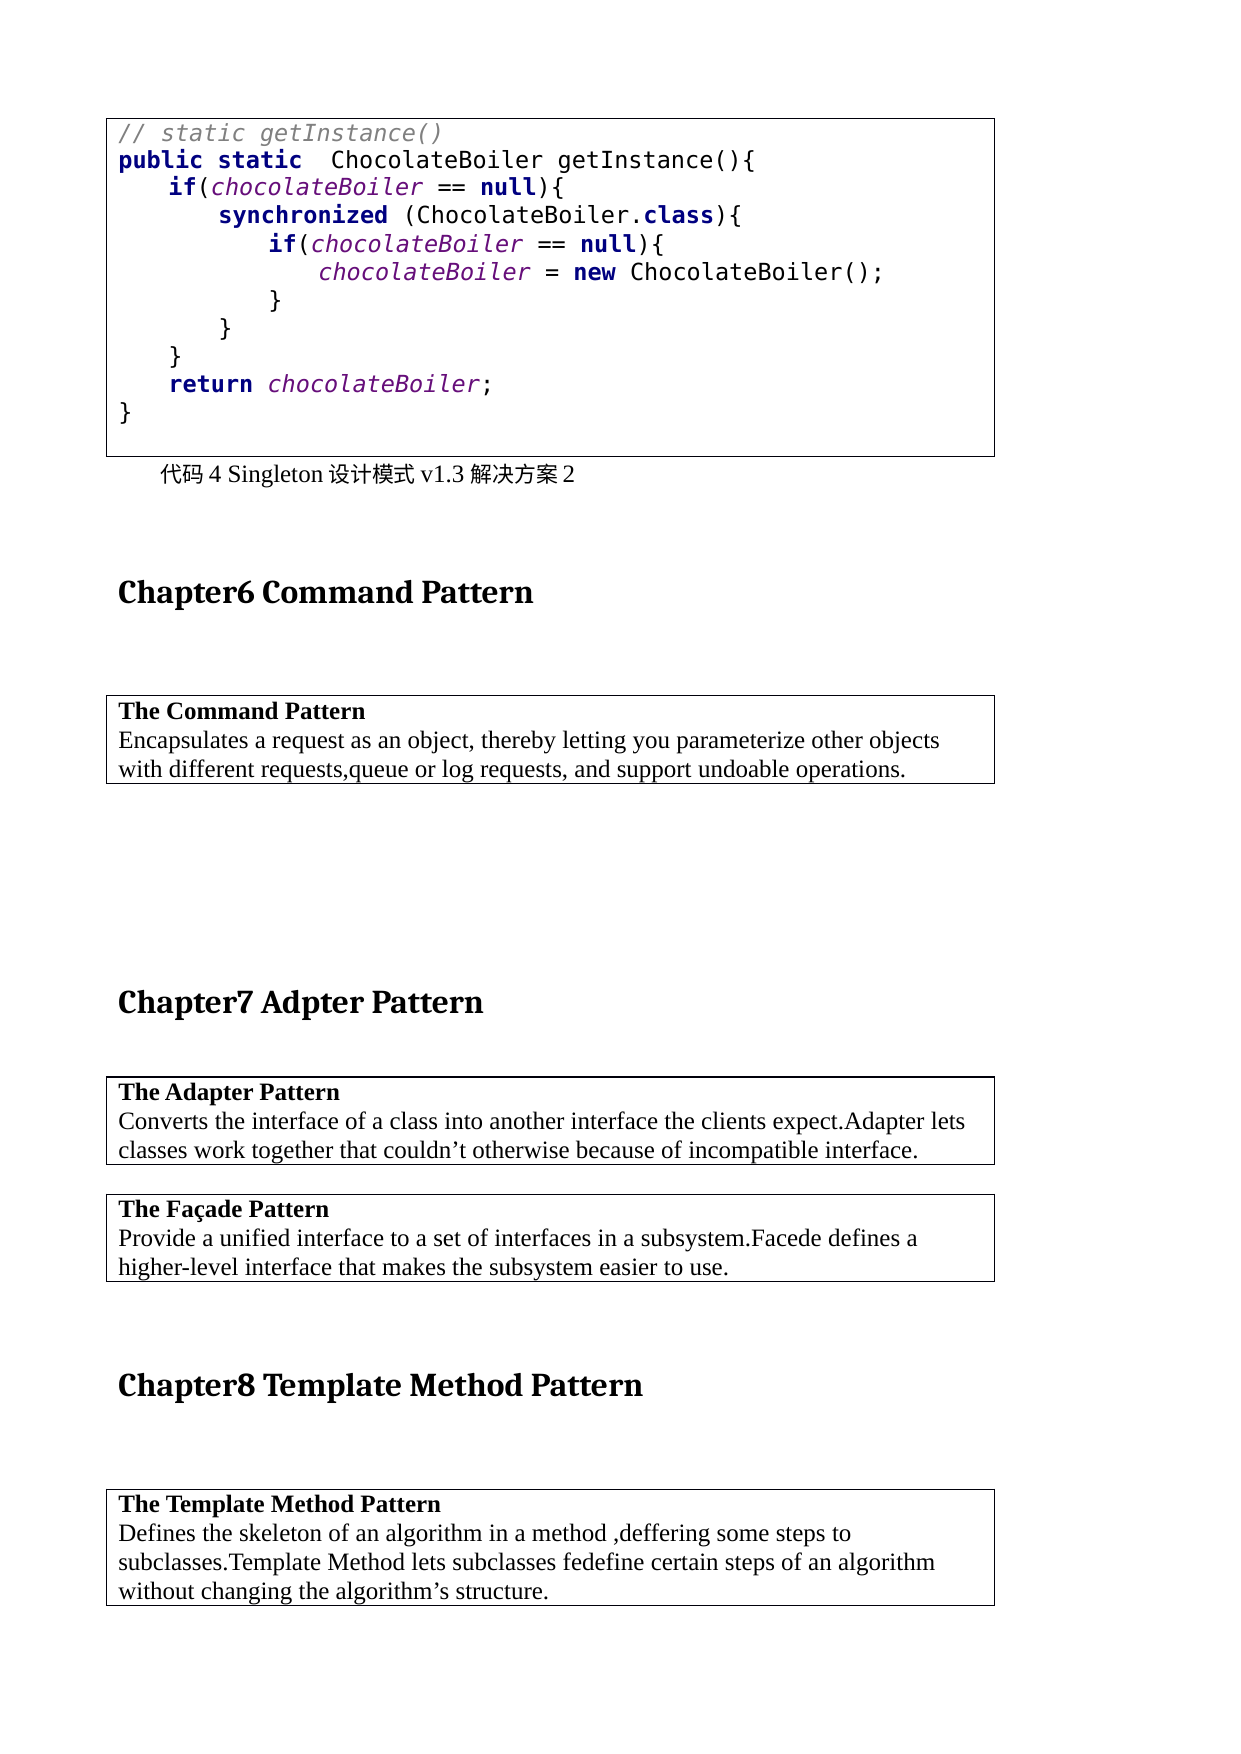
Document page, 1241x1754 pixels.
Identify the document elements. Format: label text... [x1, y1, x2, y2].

subtitle Chapter7 Adpter Pattern [118, 983, 1122, 1021]
subtitle Chapter8 Template Method Pattern [118, 1366, 1122, 1405]
table_header The Adapter Pattern Converts the interface of a class into another interface the clients expect.Adapter lets classes work together that couldn’t otherwise because of incompatible interface. [107, 1078, 994, 1164]
table_header // static getInstance() public static ChocolateBoiler getInstance(){ if(chocolateBoiler == null){ synchronized (ChocolateBoiler.class){ if(chocolateBoiler == null){ chocolateBoiler = new ChocolateBoiler(); } } } return chocolateBoiler; } [107, 119, 994, 456]
text 代码4 Singleton设计模式 v1.3 解决方案2 [118, 457, 1122, 488]
subtitle Chapter6 Command Pattern [118, 573, 1122, 611]
table_header The Command Pattern Encapsulates a request as an object, thereby letting you parameterize other objects with different requests,queue or log requests, and support undoable operations. [107, 696, 994, 782]
table_header The Template Method Pattern Defines the skeleton of an algorithm in a method ,deffering some steps to subclasses.Template Method lets subclasses fedefine certain steps of an algorithm without changing the algorithm’s structure. [107, 1490, 994, 1604]
table_header The Façade Pattern Provide a unified interface to a set of interfaces in a subsystem.Facede defines a higher-level interface that makes the subsystem easier to use. [107, 1195, 994, 1281]
